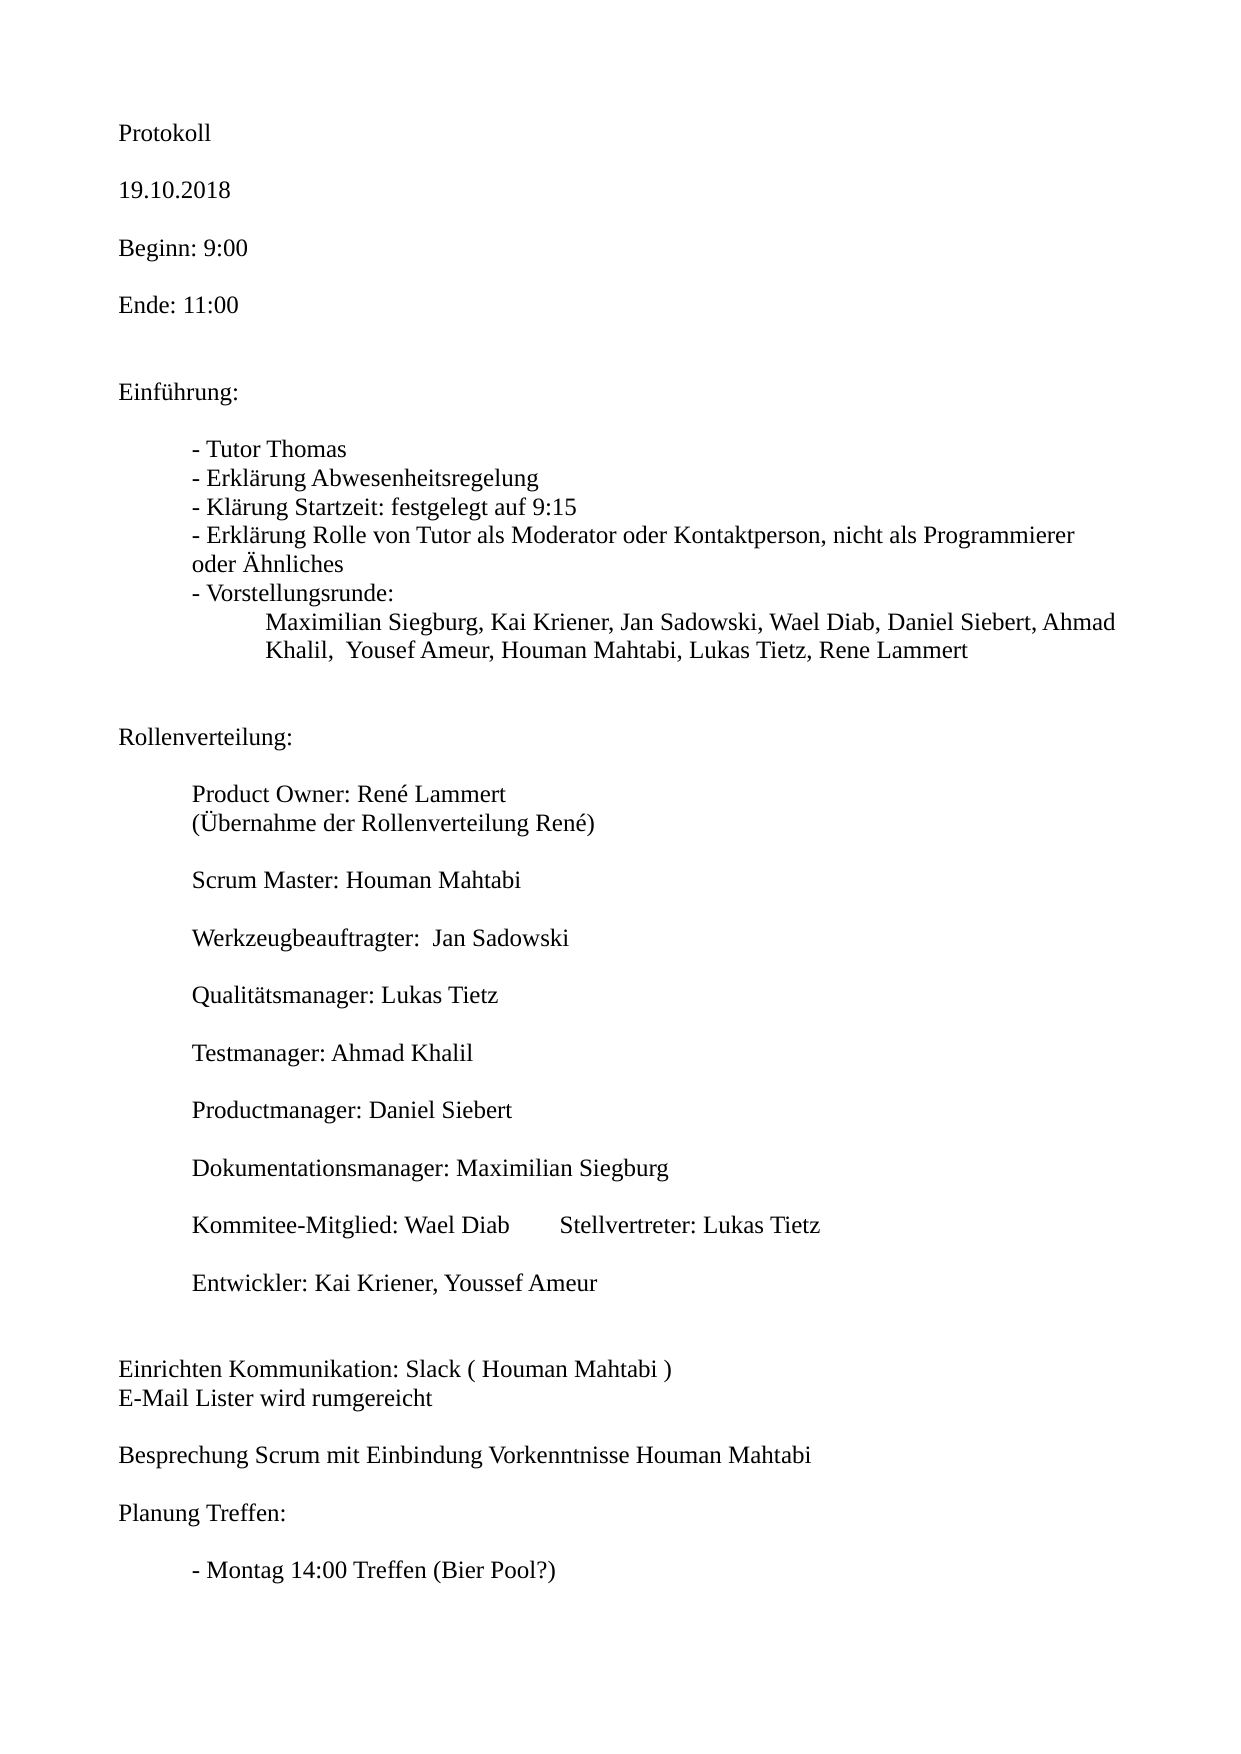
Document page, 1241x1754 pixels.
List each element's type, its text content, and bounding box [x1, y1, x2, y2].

text Einrichten Kommunikation: Slack ( Houman Mahtabi ) [118, 1354, 1122, 1383]
text (Übernahme der Rollenverteilung René) [118, 808, 1122, 837]
text Productmanager: Daniel Siebert [118, 1096, 1122, 1124]
text Scrum Master: Houman Mahtabi [118, 866, 1122, 894]
text E-Mail Lister wird rumgereicht [118, 1383, 1122, 1412]
text Protokoll [118, 118, 1122, 147]
text - Vorstellungsrunde: [118, 578, 1122, 607]
text Dokumentationsmanager: Maximilian Siegburg [118, 1153, 1122, 1182]
text Beginn: 9:00 [118, 233, 1122, 262]
text Planung Treffen: [118, 1498, 1122, 1527]
text - Klärung Startzeit: festgelegt auf 9:15 [118, 492, 1122, 521]
text 19.10.2018 [118, 176, 1122, 204]
text Ende: 11:00 [118, 291, 1122, 319]
text Qualitätsmanager: Lukas Tietz [118, 981, 1122, 1009]
text Besprechung Scrum mit Einbindung Vorkenntnisse Houman Mahtabi [118, 1441, 1122, 1469]
text Entwickler: Kai Kriener, Youssef Ameur [118, 1268, 1122, 1297]
text - Tutor Thomas [118, 434, 1122, 463]
text Testmanager: Ahmad Khalil [118, 1038, 1122, 1067]
text - Erklärung Rolle von Tutor als Moderator oder Kontaktperson, nicht als Programmierer oder Ähnliches [118, 521, 1122, 578]
text Einführung: [118, 377, 1122, 406]
text Product Owner: René Lammert [118, 779, 1122, 808]
text Maximilian Siegburg, Kai Kriener, Jan Sadowski, Wael Diab, Daniel Siebert, Ahmad Khalil, Yousef Ameur, Houman Mahtabi, Lukas Tietz, Rene Lammert [118, 607, 1122, 664]
text Kommitee-Mitglied: Wael Diab Stellvertreter: Lukas Tietz [118, 1211, 1122, 1239]
text Rollenverteilung: [118, 722, 1122, 751]
text - Montag 14:00 Treffen (Bier Pool?) [118, 1556, 1122, 1584]
text Werkzeugbeauftragter: Jan Sadowski [118, 923, 1122, 952]
text - Erklärung Abwesenheitsregelung [118, 463, 1122, 492]
